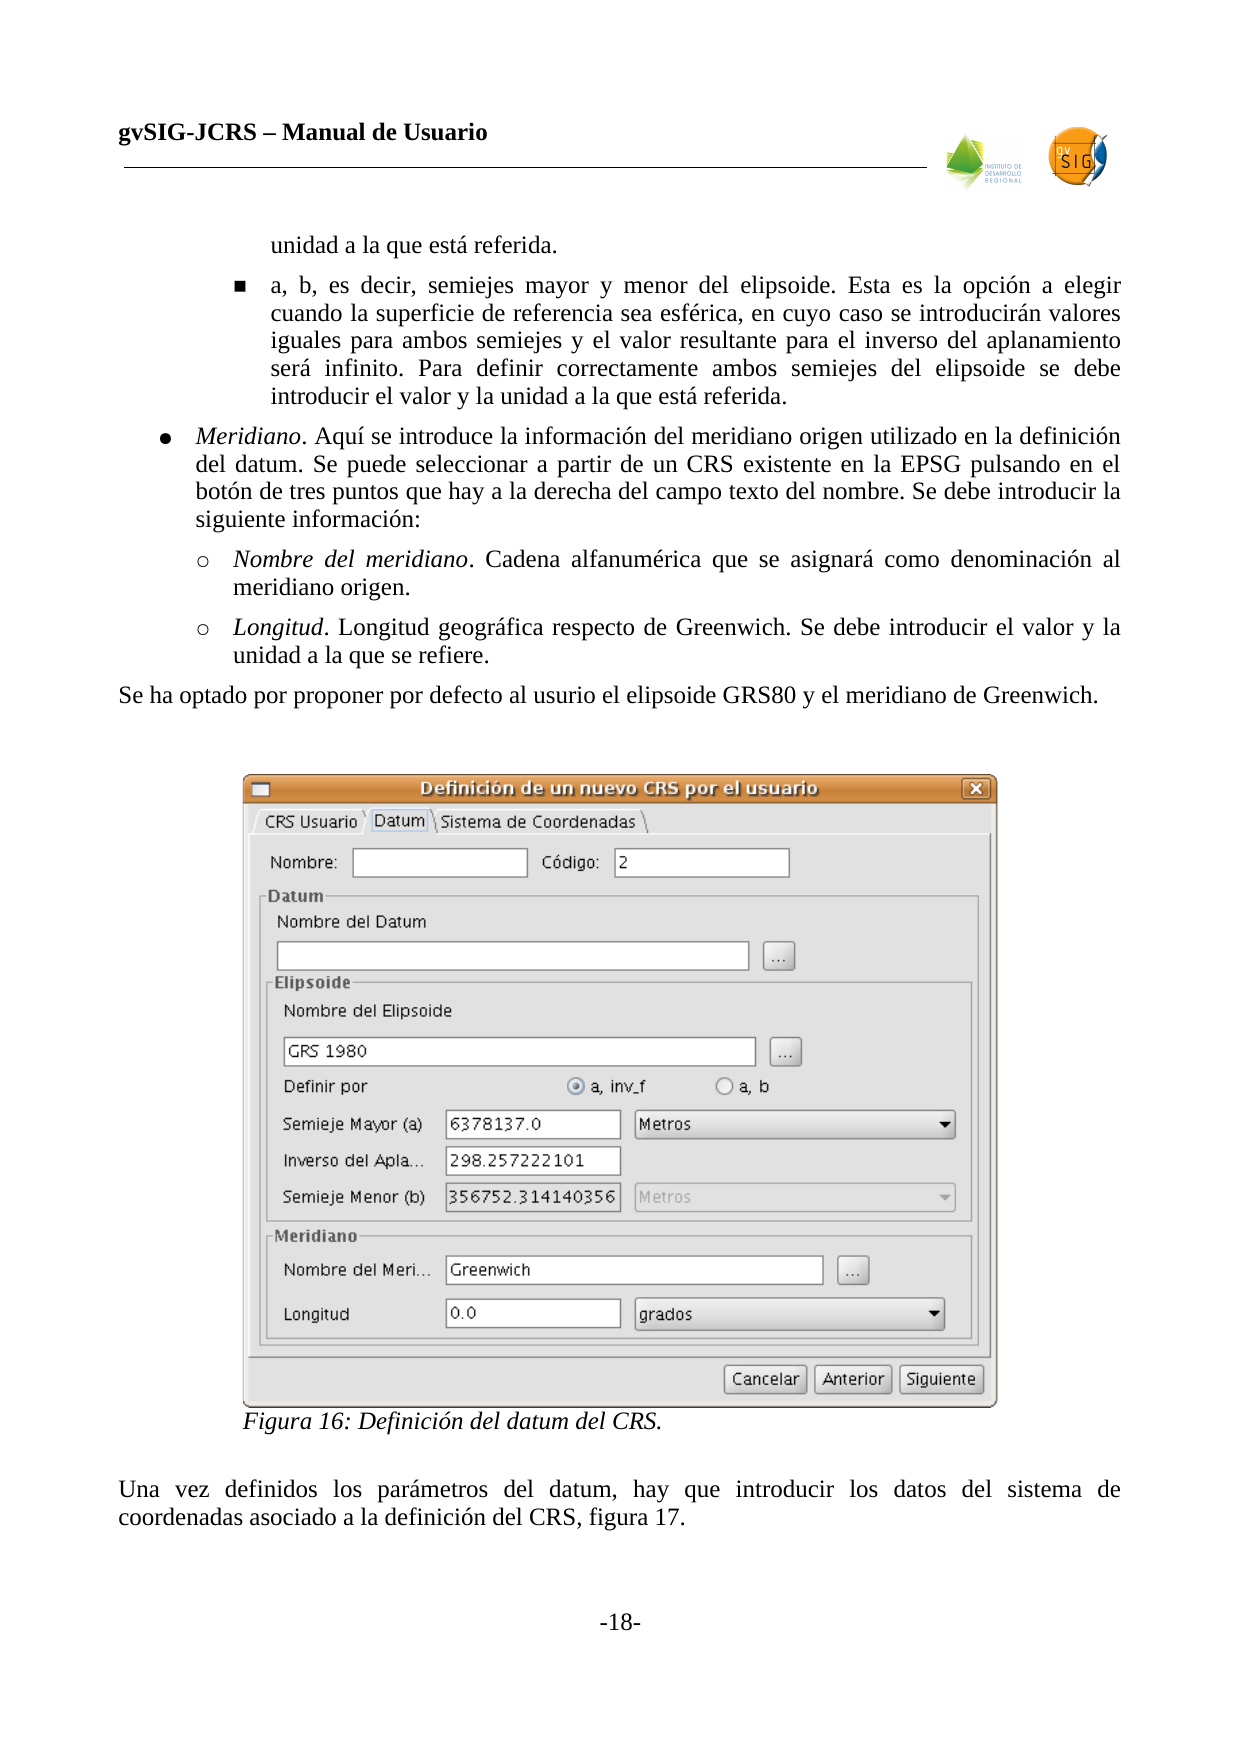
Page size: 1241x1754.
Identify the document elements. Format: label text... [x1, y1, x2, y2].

picture [946, 133, 1022, 193]
list Longitud. Longitud geográfica respecto de Greenwich. Se debe introducir el valor y la unidad a la que se refiere. [195, 613, 1122, 669]
text Se ha optado por proponer por defecto al usurio el elipsoide GRS80 y el meridiano de Greenwich. [118, 681, 1122, 709]
picture [242, 774, 998, 1408]
list unidad a la que está referida. [233, 231, 1122, 258]
list Nombre del meridiano. Cadena alfanumérica que se asignará como denominación al meridiano origen. [195, 545, 1122, 601]
text Una vez definidos los parámetros del datum, hay que introducir los datos del sistema de coordenadas asociado a la definición del CRS, figura 17. [118, 1475, 1122, 1531]
list a, b, es decir, semiejes mayor y menor del elipsoide. Esta es la opción a elegir cuando la superficie de referencia sea esférica, en cuyo caso se introducirán valores iguales para ambos semiejes y el valor resultante para el inverso del aplanamiento será infinito. Para definir correctamente ambos semiejes del elipsoide se debe introducir el valor y la unidad a la que está referida. [233, 271, 1122, 409]
text Figura 16: Definición del datum del CRS. [243, 1408, 997, 1435]
picture [1048, 127, 1108, 187]
list Meridiano. Aquí se introduce la información del meridiano origen utilizado en la definición del datum. Se puede seleccionar a partir de un CRS existente en la EPSG pulsando en el botón de tres puntos que hay a la derecha del campo texto del nombre. Se debe introducir la siguiente información: [158, 422, 1122, 533]
